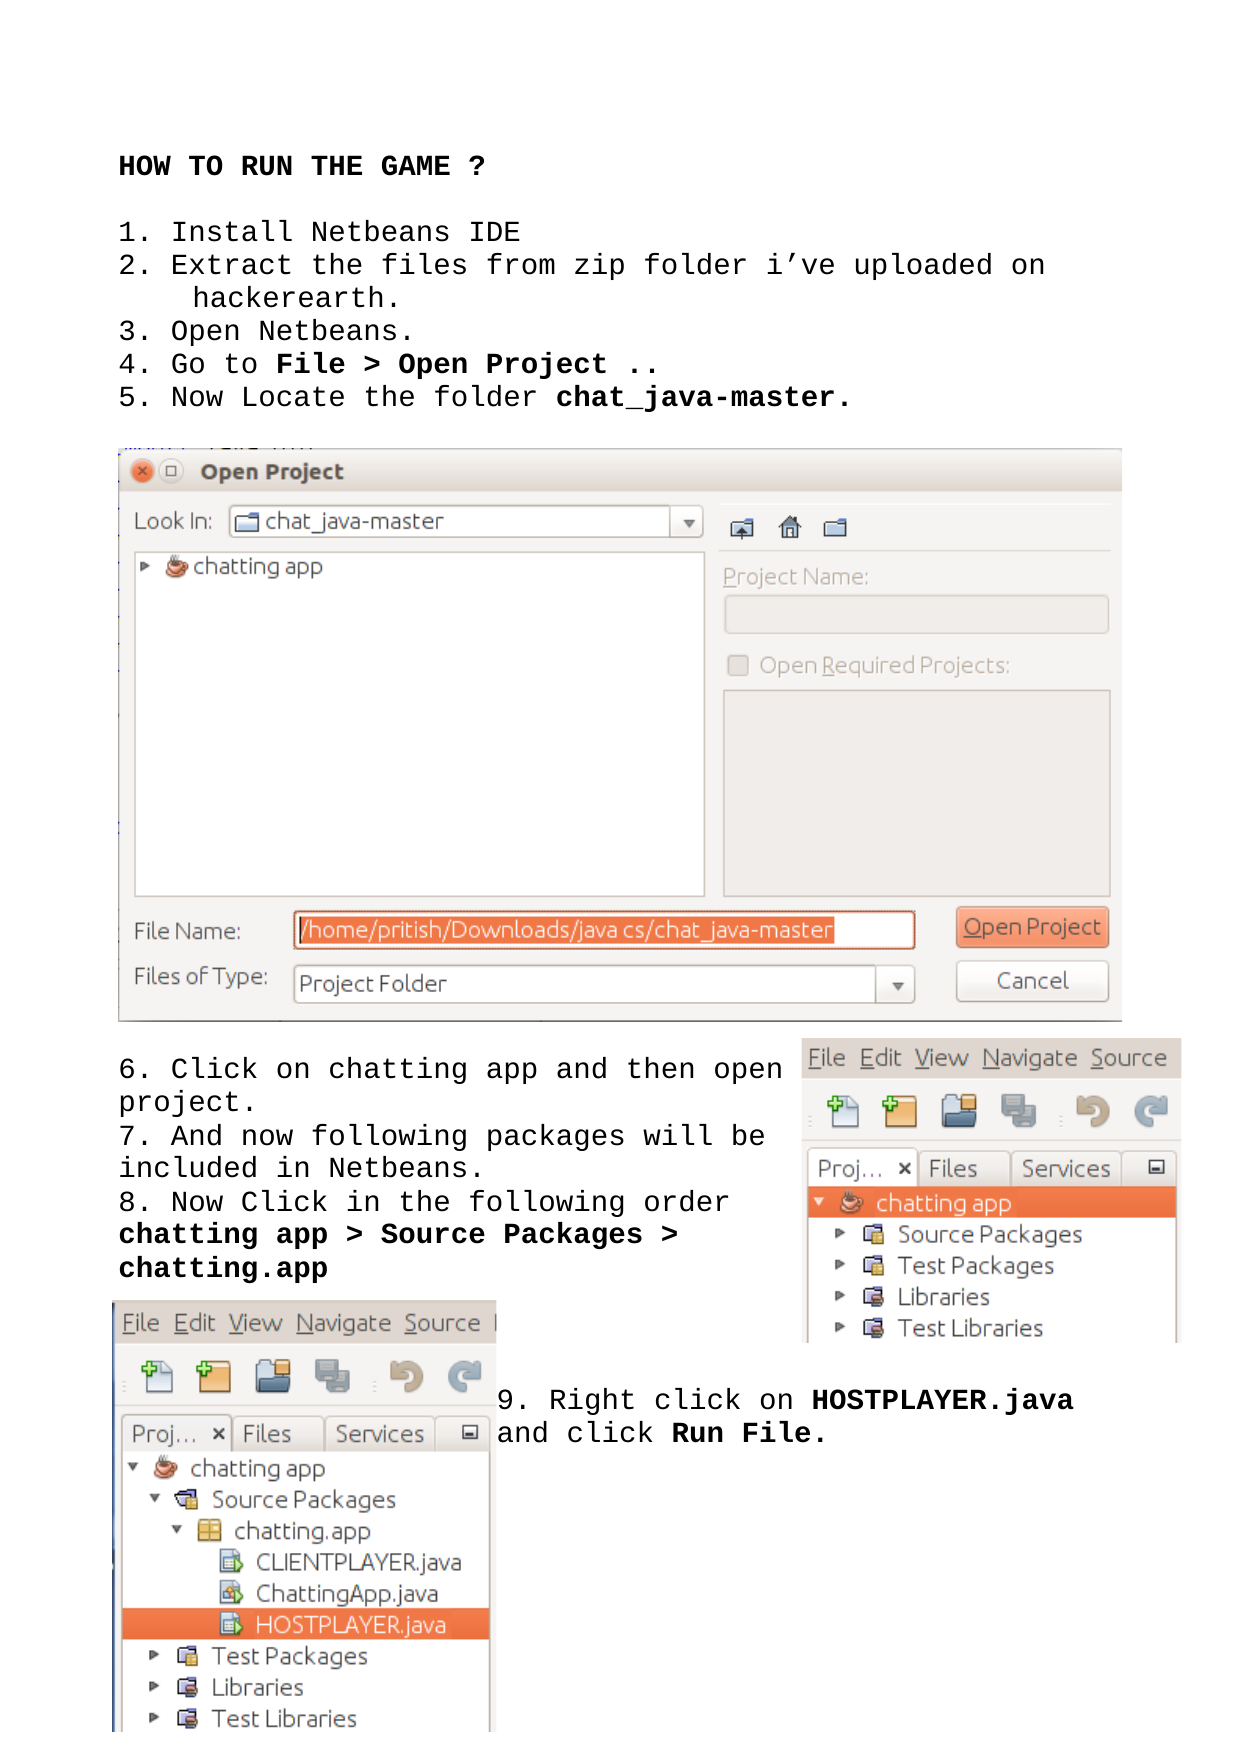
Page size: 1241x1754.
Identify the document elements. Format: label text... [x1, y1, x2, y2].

text 9. Right click on HOSTPLAYER.java and click Run File. [497, 1385, 1122, 1451]
text 7. And now following packages will be included in Netbeans. [118, 1121, 801, 1187]
text HOW TO RUN THE GAME ? [118, 151, 1122, 184]
text 2. Extract the files from zip folder i’ve uploaded on hackerearth. [118, 250, 1122, 316]
text 3. Open Netbeans. [118, 316, 1122, 349]
text 1. Install Netbeans IDE [118, 217, 1122, 250]
picture [118, 448, 1123, 1022]
text 4. Go to File > Open Project .. [118, 349, 1122, 382]
text 6. Click on chatting app and then open project. [118, 1054, 801, 1121]
picture [112, 1300, 497, 1732]
picture [801, 1038, 1182, 1343]
text 8. Now Click in the following order chatting app > Source Packages > chatting.app [118, 1187, 801, 1286]
text 5. Now Locate the folder chat_java-master. [118, 382, 1122, 415]
